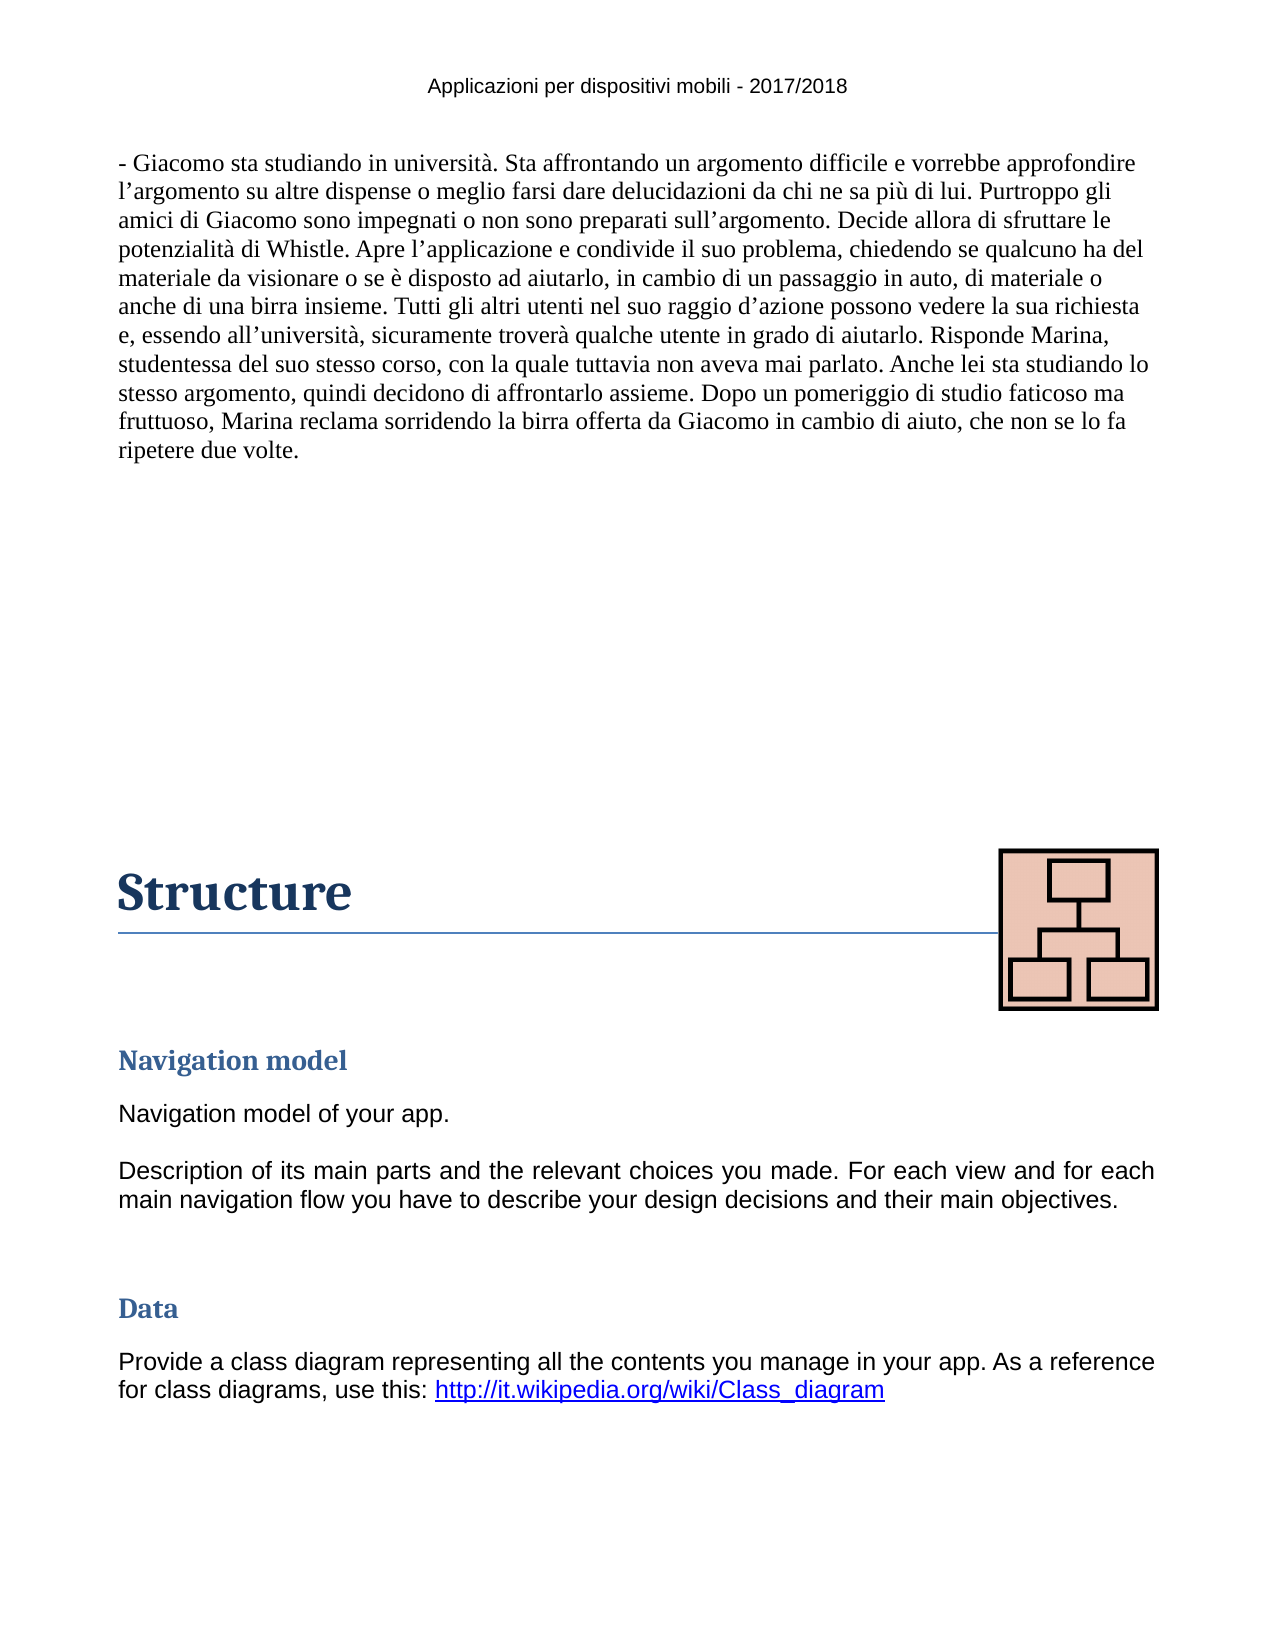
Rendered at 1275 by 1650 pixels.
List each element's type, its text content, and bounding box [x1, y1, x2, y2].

title Structure [118, 862, 997, 932]
picture [997, 848, 1159, 1011]
text Navigation model of your app. [118, 1099, 1157, 1127]
text Description of its main parts and the relevant choices you made. For each view and for each main navigation flow you have to describe your design decisions and their main objectives. [118, 1156, 1157, 1214]
text - Giacomo sta studiando in università. Sta affrontando un argomento difficile e vorrebbe approfondire l’argomento su altre dispense o meglio farsi dare delucidazioni da chi ne sa più di lui. Purtroppo gli amici di Giacomo sono impegnati o non sono preparati sull’argomento. Decide allora di sfruttare le potenzialità di Whistle. Apre l’applicazione e condivide il suo problema, chiedendo se qualcuno ha del materiale da visionare o se è disposto ad aiutarlo, in cambio di un passaggio in auto, di materiale o anche di una birra insieme. Tutti gli altri utenti nel suo raggio d’azione possono vedere la sua richiesta e, essendo all’università, sicuramente troverà qualche utente in grado di aiutarlo. Risponde Marina, studentessa del suo stesso corso, con la quale tuttavia non aveva mai parlato. Anche lei sta studiando lo stesso argomento, quindi decidono di affrontarlo assieme. Dopo un pomeriggio di studio faticoso ma fruttuoso, Marina reclama sorridendo la birra offerta da Giacomo in cambio di aiuto, che non se lo fa ripetere due volte. [118, 148, 1157, 464]
text Provide a class diagram representing all the contents you manage in your app. As a reference for class diagrams, use this: http://it.wikipedia.org/wiki/Class_diagram [118, 1347, 1157, 1404]
subtitle Navigation model [118, 1044, 1157, 1078]
subtitle Data [118, 1292, 1157, 1326]
